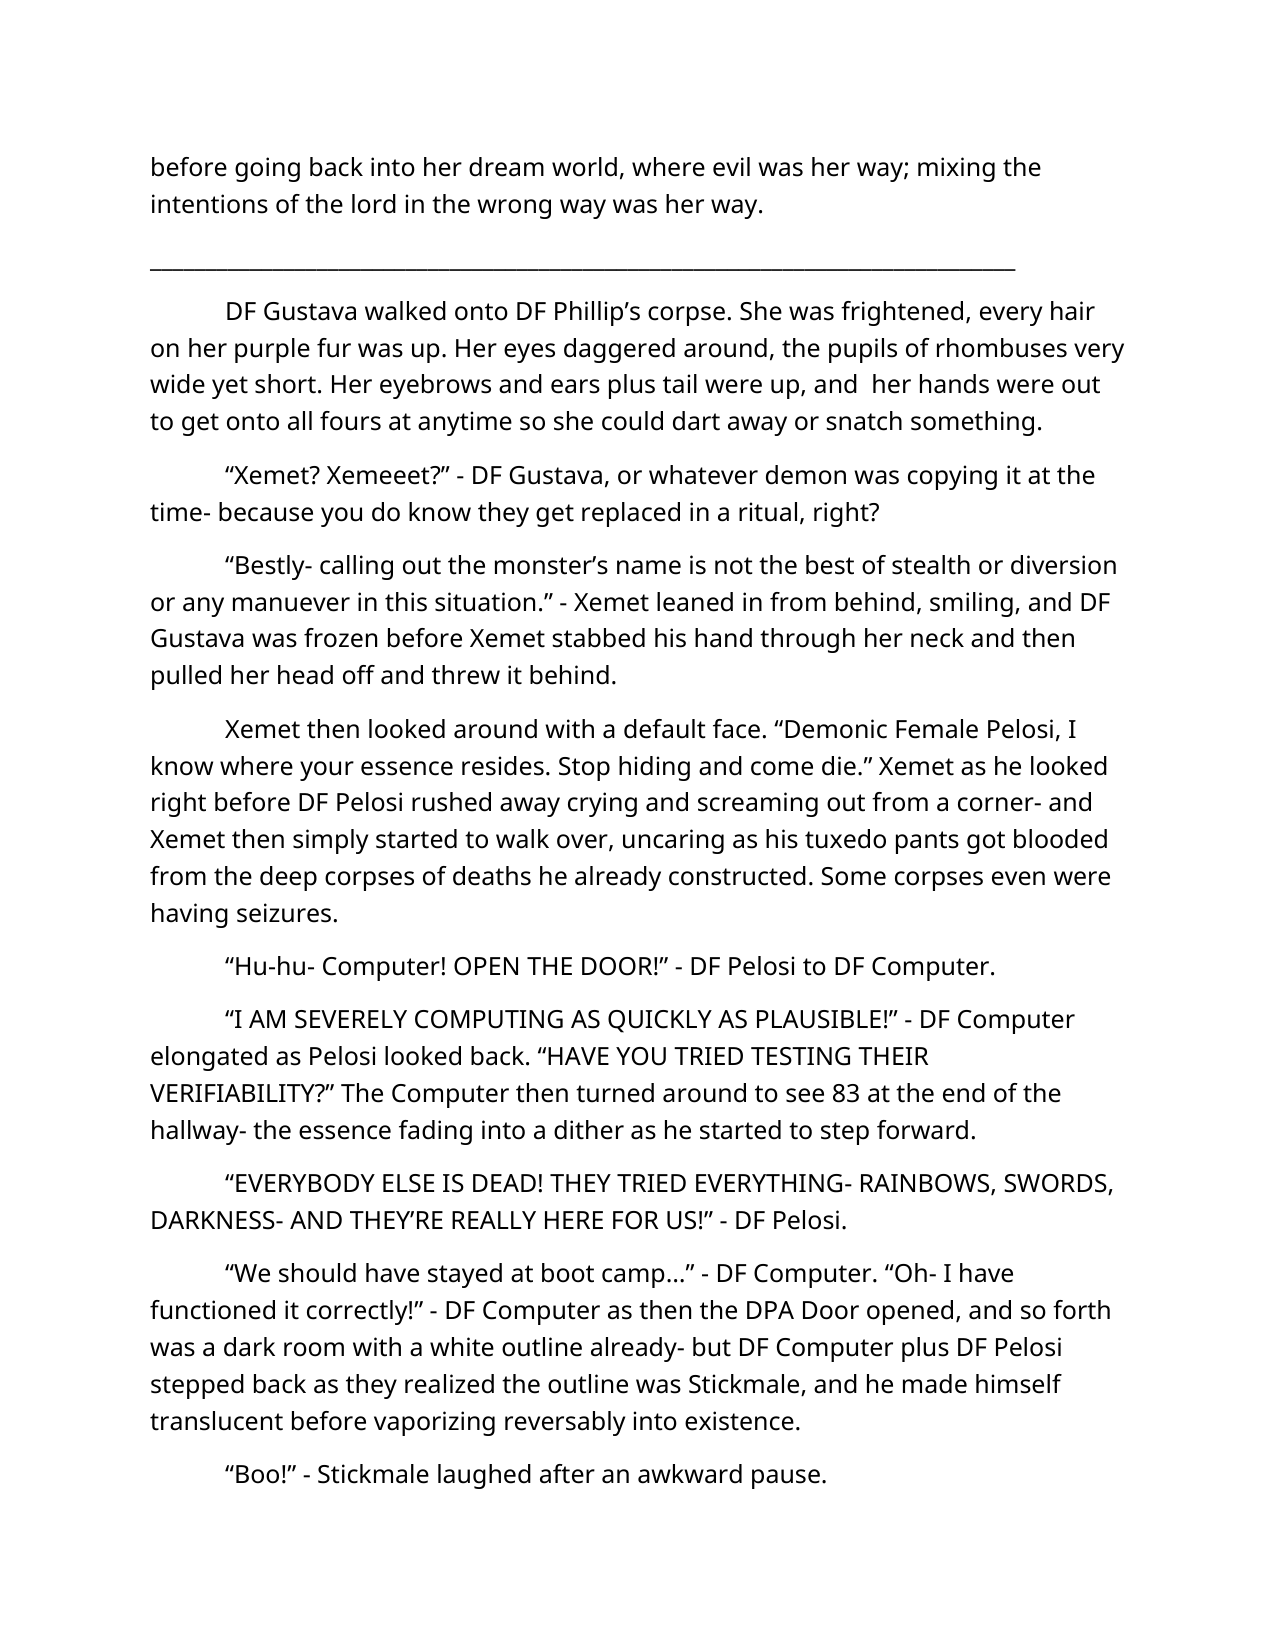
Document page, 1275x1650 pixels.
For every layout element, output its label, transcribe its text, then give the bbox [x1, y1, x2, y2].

text “EVERYBODY ELSE IS DEAD! THEY TRIED EVERYTHING- RAINBOWS, SWORDS, DARKNESS- AND THEY’RE REALLY HERE FOR US!” - DF Pelosi. [150, 1166, 1125, 1237]
text “Bestly- calling out the monster’s name is not the best of stealth or diversion or any manuever in this situation.” - Xemet leaned in from behind, smiling, and DF Gustava was frozen before Xemet stabbed his hand through her neck and then pulled her head off and threw it behind. [150, 548, 1125, 692]
text “I AM SEVERELY COMPUTING AS QUICKLY AS PLAUSIBLE!” - DF Computer elongated as Pelosi looked back. “HAVE YOU TRIED TESTING THEIR VERIFIABILITY?” The Computer then turned around to see 83 at the end of the hallway- the essence fading into a dither as he started to step forward. [150, 1002, 1125, 1146]
text before going back into her dream world, where evil was her way; mixing the intentions of the lord in the wrong way was her way. [150, 150, 1125, 221]
text “Xemet? Xemeeet?” - DF Gustava, or whatever demon was copying it at the time- because you do know they get replaced in a ritual, right? [150, 457, 1125, 528]
text Xemet then looked around with a default face. “Demonic Female Pelosi, I know where your essence resides. Stop hiding and come die.” Xemet as he looked right before DF Pelosi rushed away crying and screaming out from a corner- and Xemet then simply started to walk over, uncaring as his tuxedo pants got blooded from the deep corpses of deaths he already constructed. Some corpses even were having seizures. [150, 711, 1125, 929]
text “We should have stayed at boot camp…” - DF Computer. “Oh- I have functioned it correctly!” - DF Computer as then the DPA Door opened, and so forth was a dark room with a white outline already- but DF Computer plus DF Pelosi stepped back as they realized the outline was Stickmale, and he made himself translucent before vaporizing reversably into existence. [150, 1256, 1125, 1437]
text DF Gustava walked onto DF Phillip’s corpse. She was frightened, every hair on her purple fur was up. Her eyes daggered around, the pupils of rhombuses very wide yet short. Her eyebrows and ears plus tail were up, and her hands were out to get onto all fours at anytime so she could dart away or snatch something. [150, 294, 1125, 438]
text “Hu-hu- Computer! OPEN THE DOOR!” - DF Pelosi to DF Computer. [150, 949, 1125, 983]
text “Boo!” - Stickmale laughed after an awkward pause. [150, 1457, 1125, 1491]
text ______________________________________________________________________________ [150, 240, 1125, 274]
